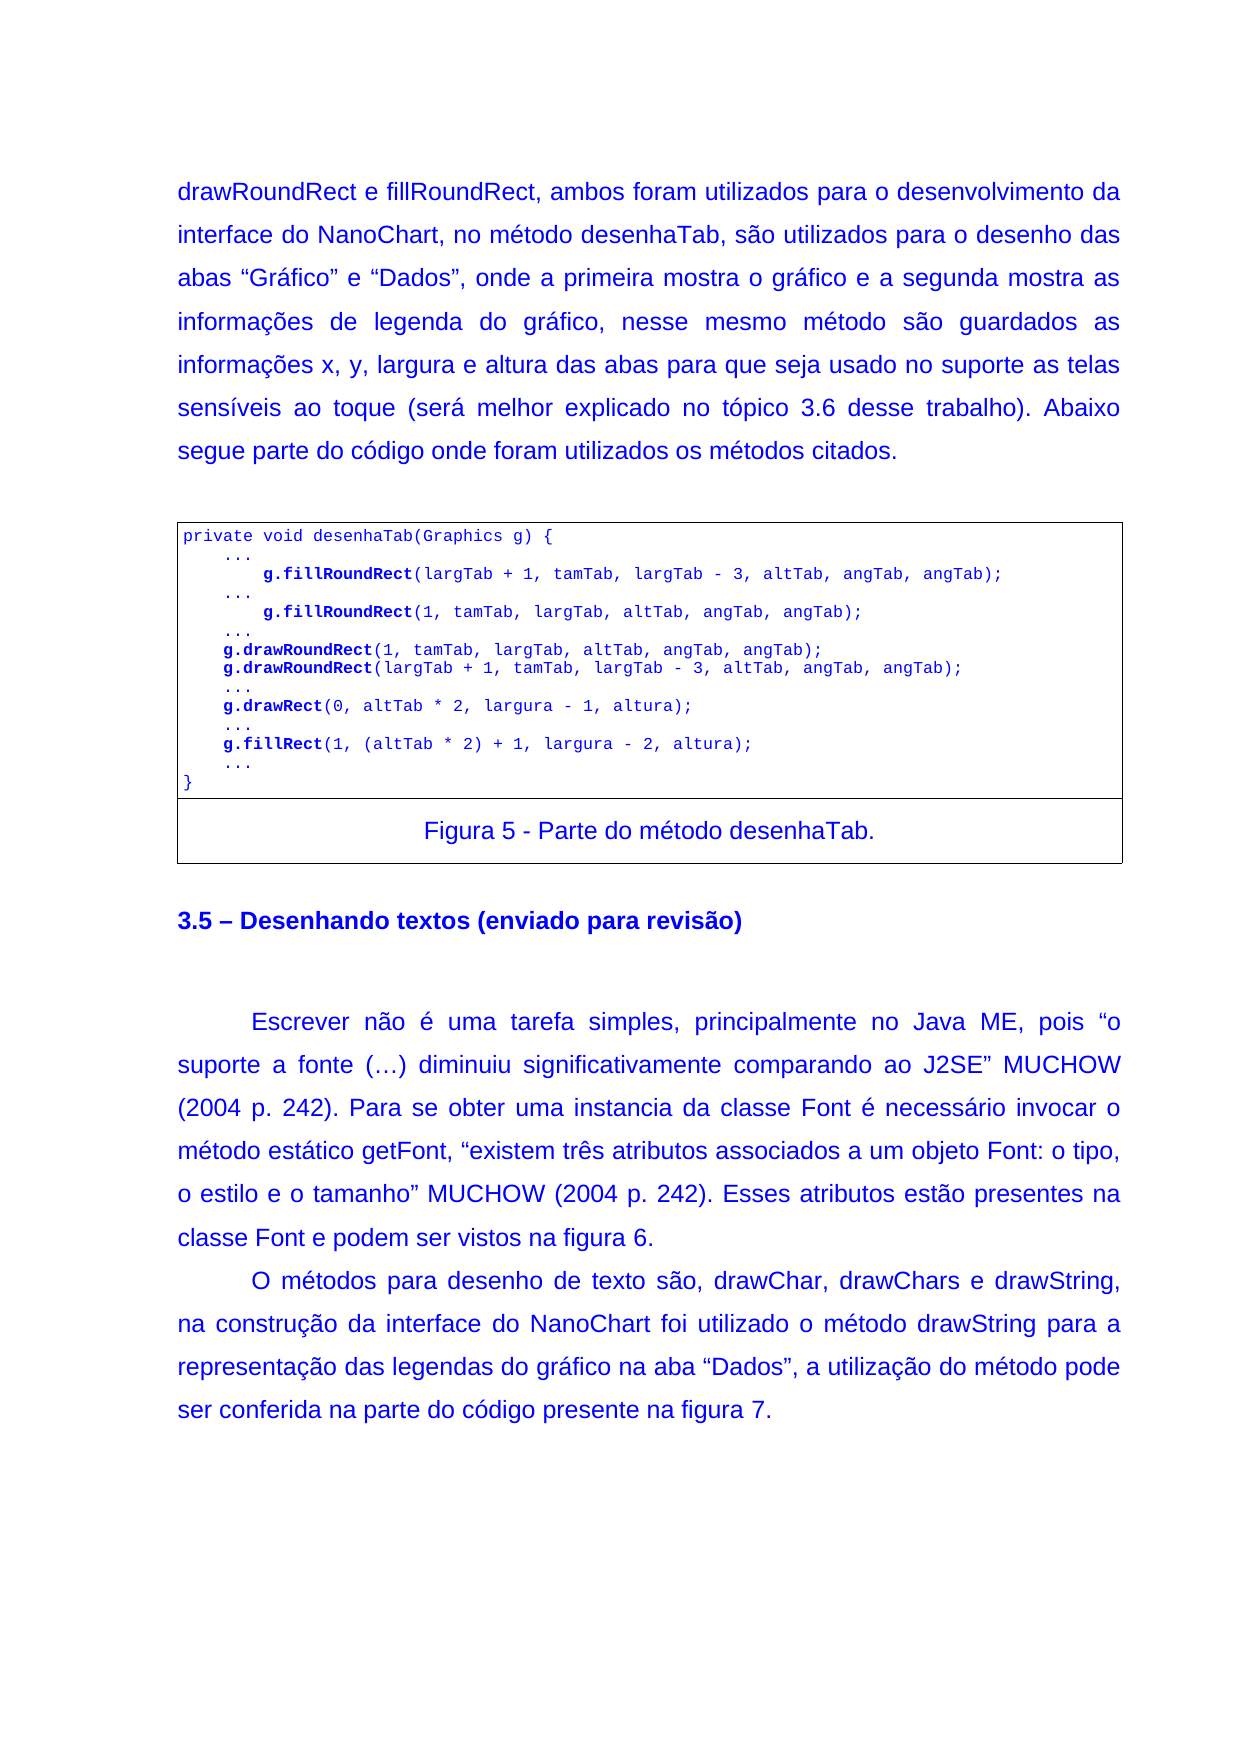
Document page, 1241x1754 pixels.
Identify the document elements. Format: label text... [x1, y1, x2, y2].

text drawRoundRect e fillRoundRect, ambos foram utilizados para o desenvolvimento da interface do NanoChart, no método desenhaTab, são utilizados para o desenho das abas “Gráfico” e “Dados”, onde a primeira mostra o gráfico e a segunda mostra as informações de legenda do gráfico, nesse mesmo método são guardados as informações x, y, largura e altura das abas para que seja usado no suporte as telas sensíveis ao toque (será melhor explicado no tópico 3.6 desse trabalho). Abaixo segue parte do código onde foram utilizados os métodos citados. [177, 177, 1122, 465]
subtitle 3.5 – Desenhando textos (enviado para revisão) [177, 906, 1122, 935]
table_cell Figura 5 - Parte do método desenhaTab. [178, 799, 1122, 863]
table_header private void desenhaTab(Graphics g) { ... g.fillRoundRect(largTab + 1, tamTab, largTab - 3, altTab, angTab, angTab); ... g.fillRoundRect(1, tamTab, largTab, altTab, angTab, angTab); ... g.drawRoundRect(1, tamTab, largTab, altTab, angTab, angTab); g.drawRoundRect(largTab + 1, tamTab, largTab - 3, altTab, angTab, angTab); ... g.drawRect(0, altTab * 2, largura - 1, altura); ... g.fillRect(1, (altTab * 2) + 1, largura - 2, altura); ... } [178, 523, 1122, 798]
text O métodos para desenho de texto são, drawChar, drawChars e drawString, na construção da interface do NanoChart foi utilizado o método drawString para a representação das legendas do gráfico na aba “Dados”, a utilização do método pode ser conferida na parte do código presente na figura 7. [177, 1266, 1122, 1424]
text Escrever não é uma tarefa simples, principalmente no Java ME, pois “o suporte a fonte (…) diminuiu significativamente comparando ao J2SE” MUCHOW (2004 p. 242). Para se obter uma instancia da classe Font é necessário invocar o método estático getFont, “existem três atributos associados a um objeto Font: o tipo, o estilo e o tamanho” MUCHOW (2004 p. 242). Esses atributos estão presentes na classe Font e podem ser vistos na figura 6. [177, 1007, 1122, 1251]
